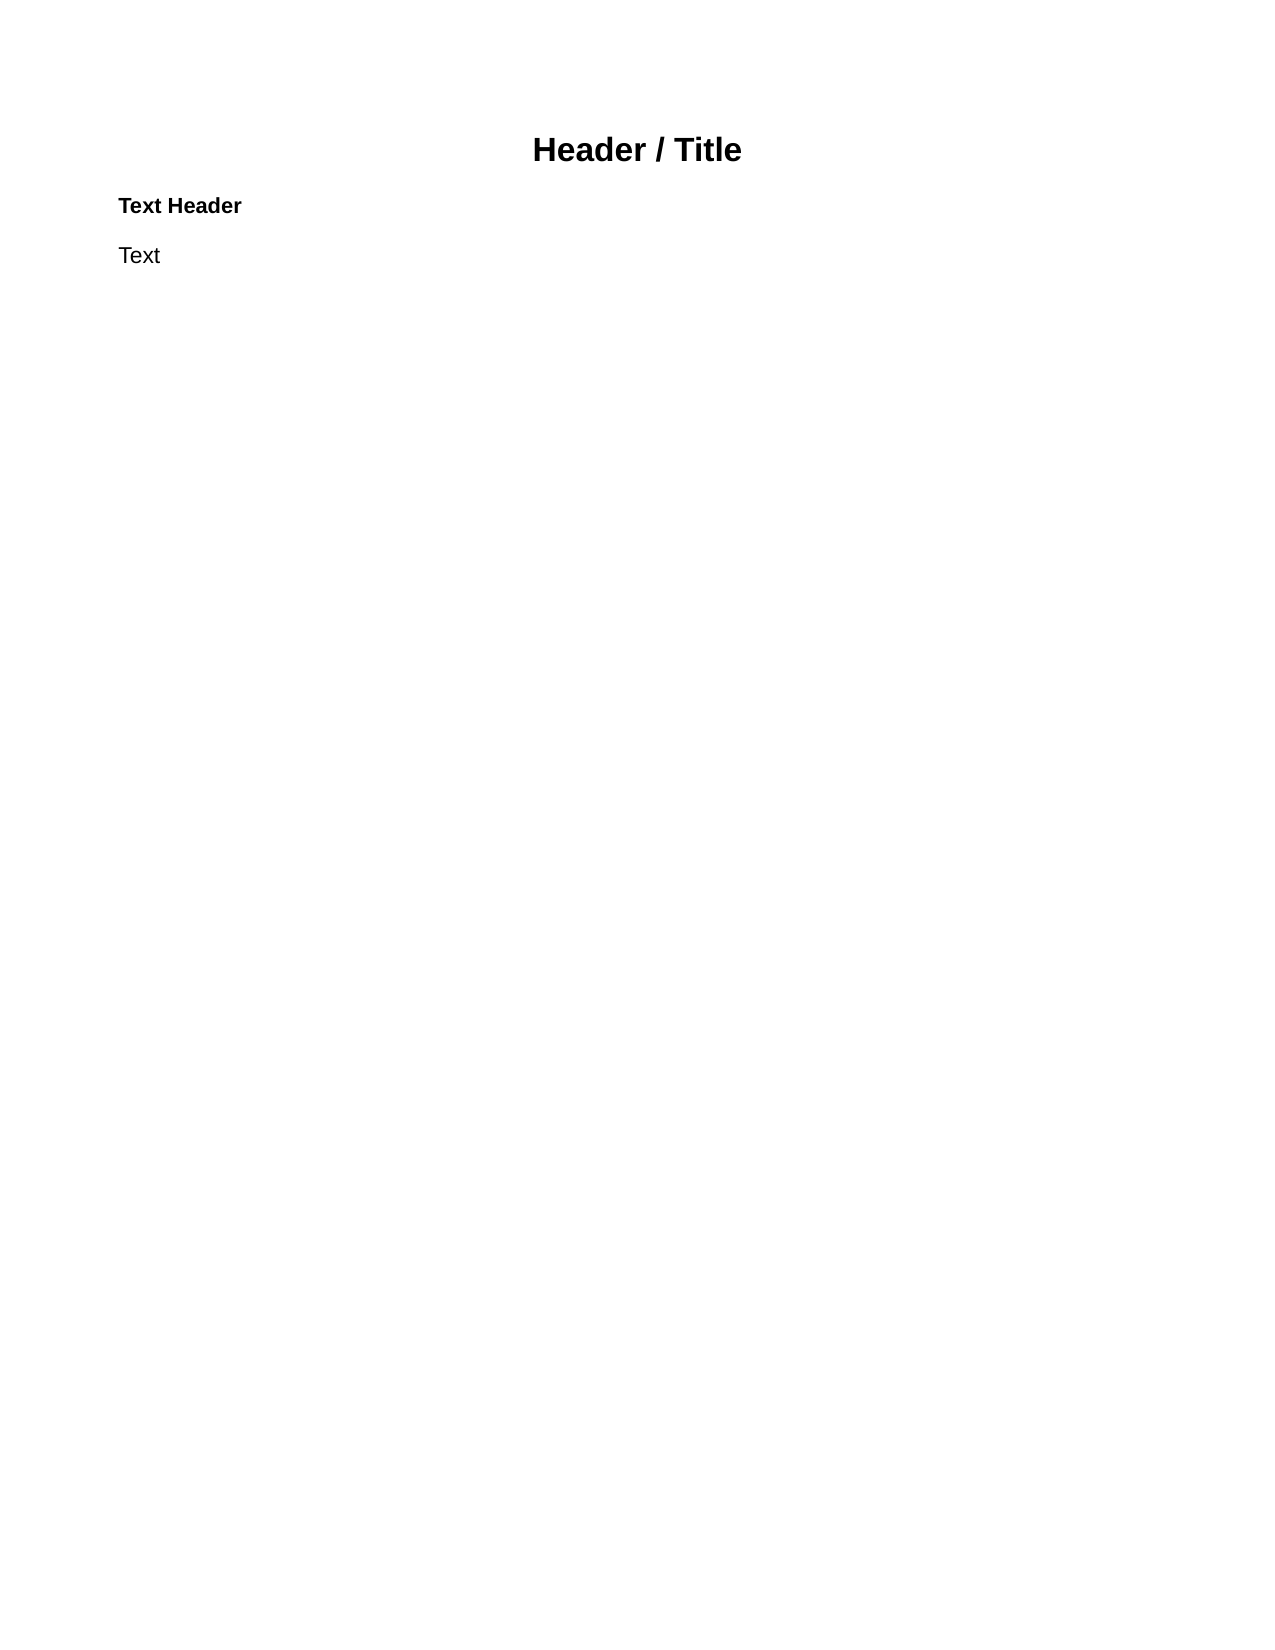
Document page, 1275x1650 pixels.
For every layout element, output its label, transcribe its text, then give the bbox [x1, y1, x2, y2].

text Text [118, 242, 1157, 268]
subtitle Header / Title [118, 130, 1157, 169]
text Text Header [118, 193, 1157, 218]
